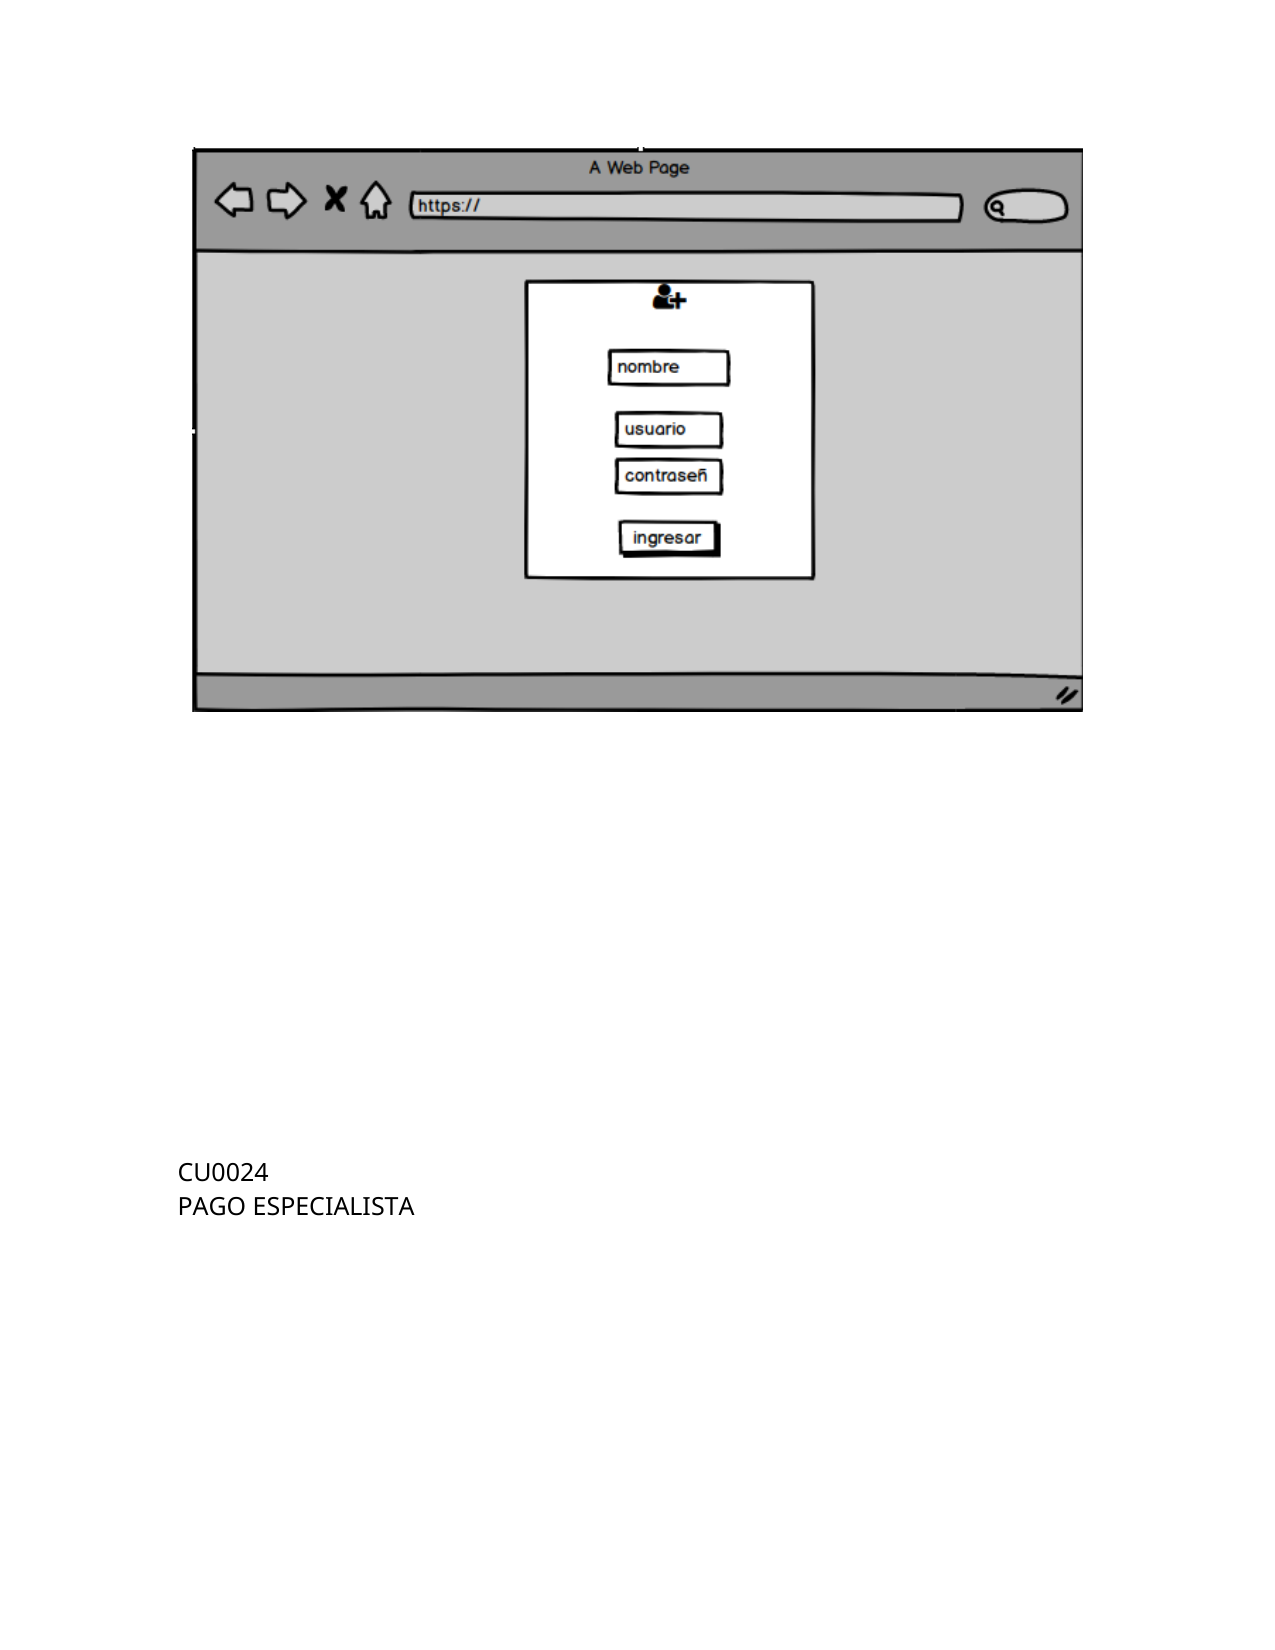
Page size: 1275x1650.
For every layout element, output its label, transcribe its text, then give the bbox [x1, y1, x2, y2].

picture [192, 147, 1083, 712]
text PAGO ESPECIALISTA [177, 1188, 1098, 1222]
text CU0024 [177, 1154, 1098, 1188]
